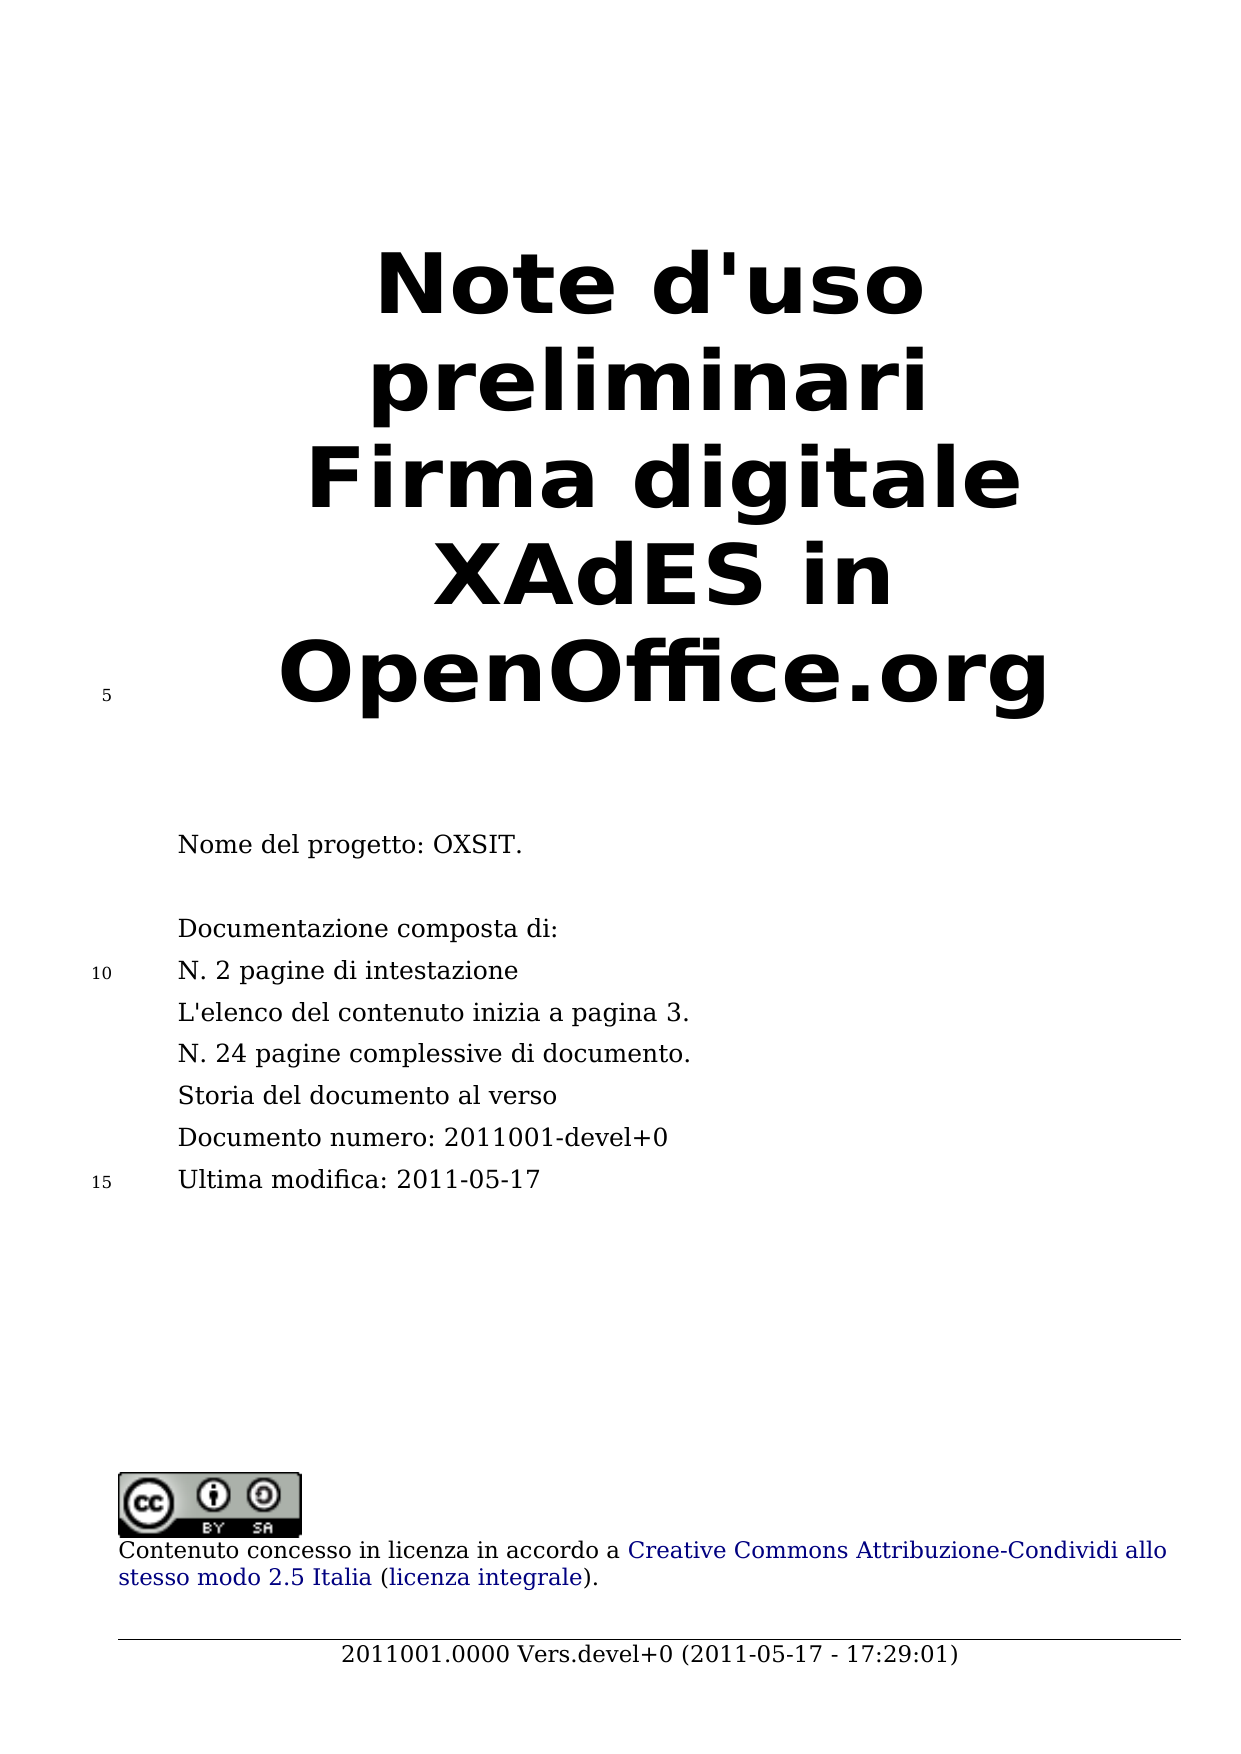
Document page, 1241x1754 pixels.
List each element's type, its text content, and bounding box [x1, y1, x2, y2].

text Documentazione composta di: [177, 914, 1181, 943]
text Nome del progetto: OXSIT. [177, 831, 1181, 860]
text Storia del documento al verso [177, 1081, 1181, 1111]
text N. 24 pagine complessive di documento. [177, 1039, 1181, 1069]
text Ultima modifica: 2011-05-17 [177, 1165, 1181, 1194]
text N. 2 pagine di intestazione [177, 956, 1181, 985]
text Documento numero: 2011001-devel+0 [177, 1123, 1181, 1152]
text L'elenco del contenuto inizia a pagina 3. [177, 998, 1181, 1027]
list Note d'uso preliminari Firma digitale XAdES in OpenOffice.org [118, 236, 1181, 721]
text Contenuto concesso in licenza in accordo a Creative Commons Attribuzione-Condividi allo stesso modo 2.5 Italia (licenza integrale). [118, 1538, 1181, 1591]
picture [118, 1472, 302, 1538]
